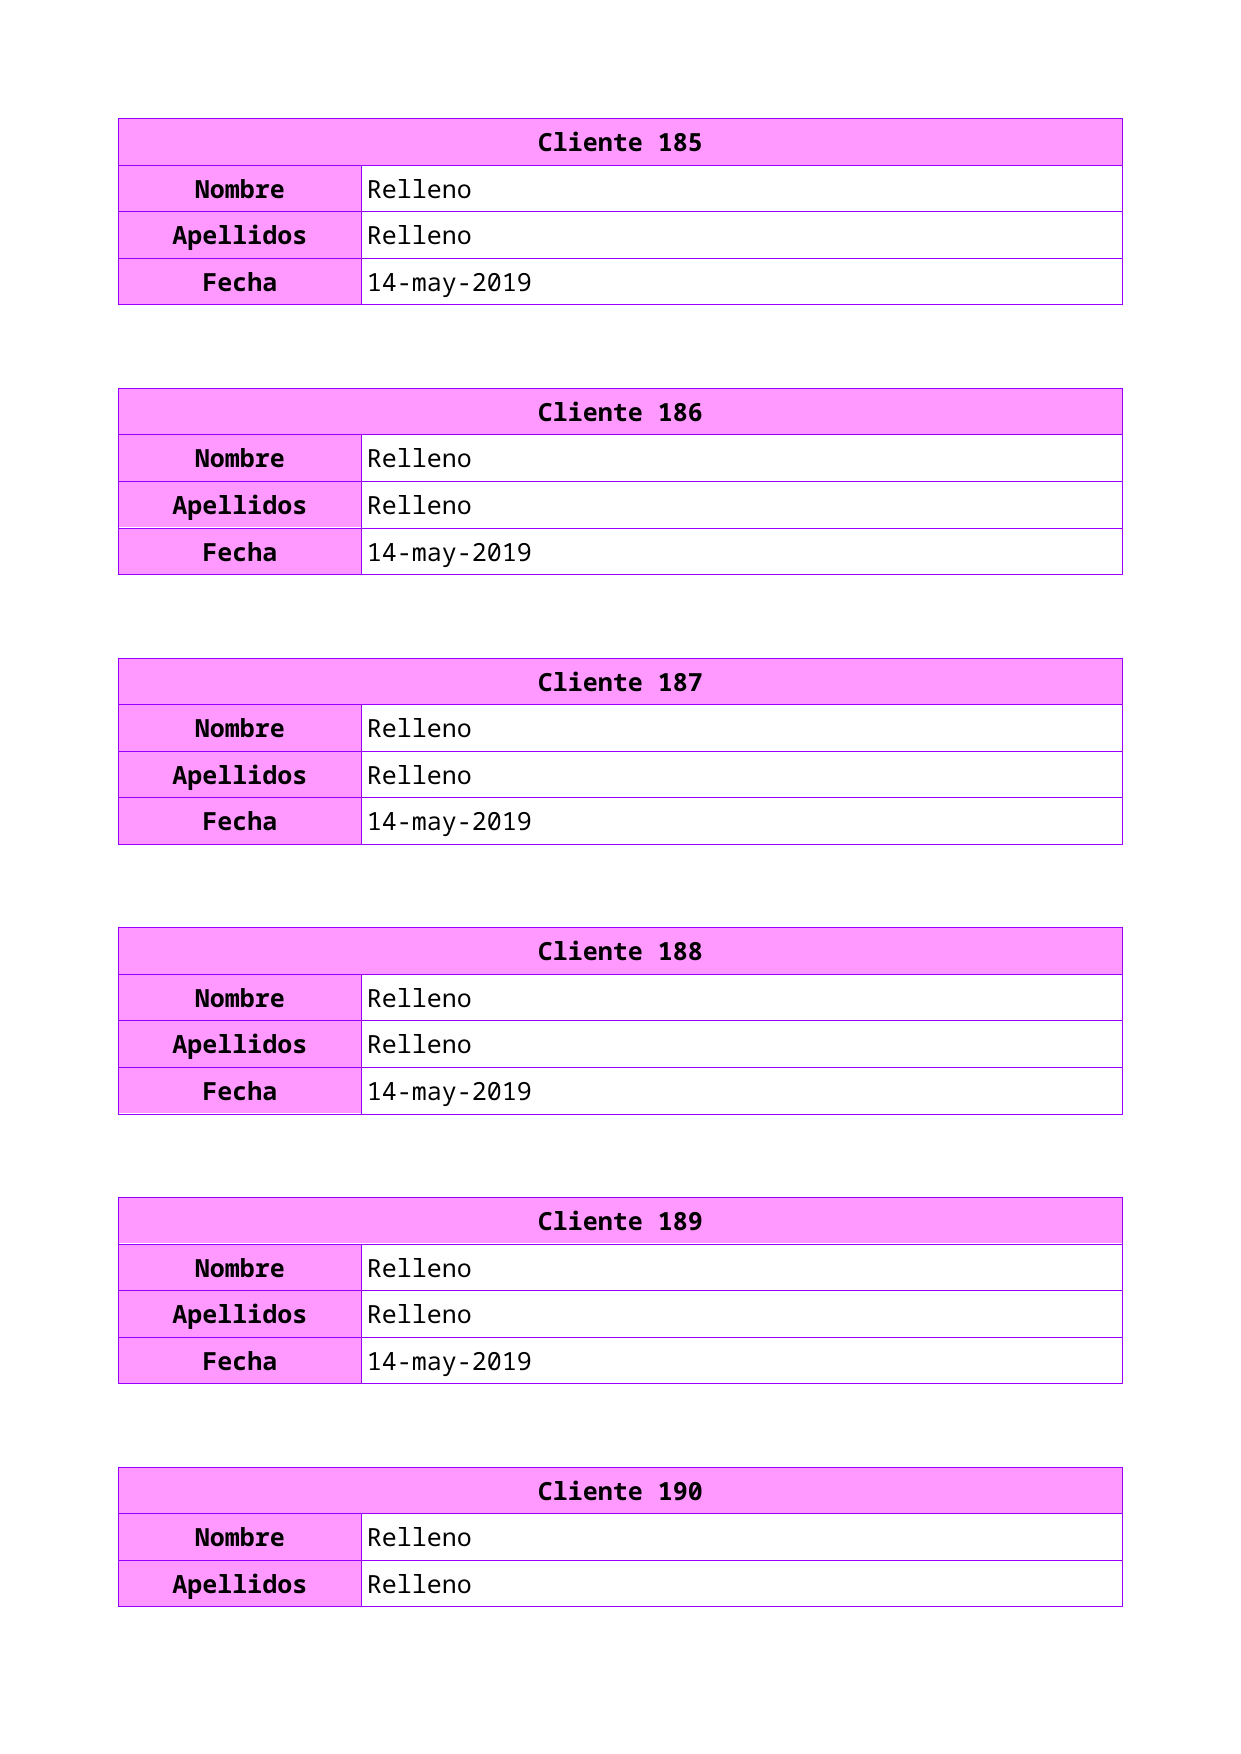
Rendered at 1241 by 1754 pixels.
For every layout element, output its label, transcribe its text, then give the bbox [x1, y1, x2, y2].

table_cell Apellidos [119, 1021, 361, 1067]
table_cell Apellidos [119, 752, 361, 797]
table_header Cliente 187 [119, 659, 1122, 704]
table_cell 14-may-2019 [362, 1068, 1122, 1113]
table_cell Relleno [362, 435, 1122, 481]
table_cell Relleno [362, 1561, 1122, 1606]
table_cell 14-may-2019 [362, 529, 1122, 574]
table_header Cliente 188 [119, 928, 1122, 974]
table_cell Apellidos [119, 482, 361, 527]
table_cell Fecha [119, 798, 361, 844]
table_cell 14-may-2019 [362, 259, 1122, 304]
table_cell Relleno [362, 166, 1122, 211]
table_cell Fecha [119, 529, 361, 574]
table_cell Apellidos [119, 1561, 361, 1606]
table_header Cliente 190 [119, 1468, 1122, 1513]
table_header Cliente 189 [119, 1198, 1122, 1243]
table_cell Relleno [362, 1021, 1122, 1067]
table_cell Relleno [362, 705, 1122, 751]
table_cell Relleno [362, 1291, 1122, 1337]
table_cell Relleno [362, 1514, 1122, 1560]
table_cell Relleno [362, 482, 1122, 527]
table_header Cliente 186 [119, 389, 1122, 434]
table_cell Nombre [119, 975, 361, 1020]
table_cell Nombre [119, 705, 361, 751]
table_cell Nombre [119, 1514, 361, 1560]
table_cell 14-may-2019 [362, 1338, 1122, 1383]
table_cell Apellidos [119, 212, 361, 258]
table_cell Relleno [362, 752, 1122, 797]
table_cell Nombre [119, 435, 361, 481]
table_cell Relleno [362, 212, 1122, 258]
table_cell Fecha [119, 1068, 361, 1113]
table_cell Nombre [119, 1245, 361, 1290]
table_cell Fecha [119, 259, 361, 304]
table_cell 14-may-2019 [362, 798, 1122, 844]
table_header Cliente 185 [119, 119, 1122, 165]
table_cell Nombre [119, 166, 361, 211]
table_cell Fecha [119, 1338, 361, 1383]
table_cell Relleno [362, 975, 1122, 1020]
table_cell Relleno [362, 1245, 1122, 1290]
table_cell Apellidos [119, 1291, 361, 1337]
